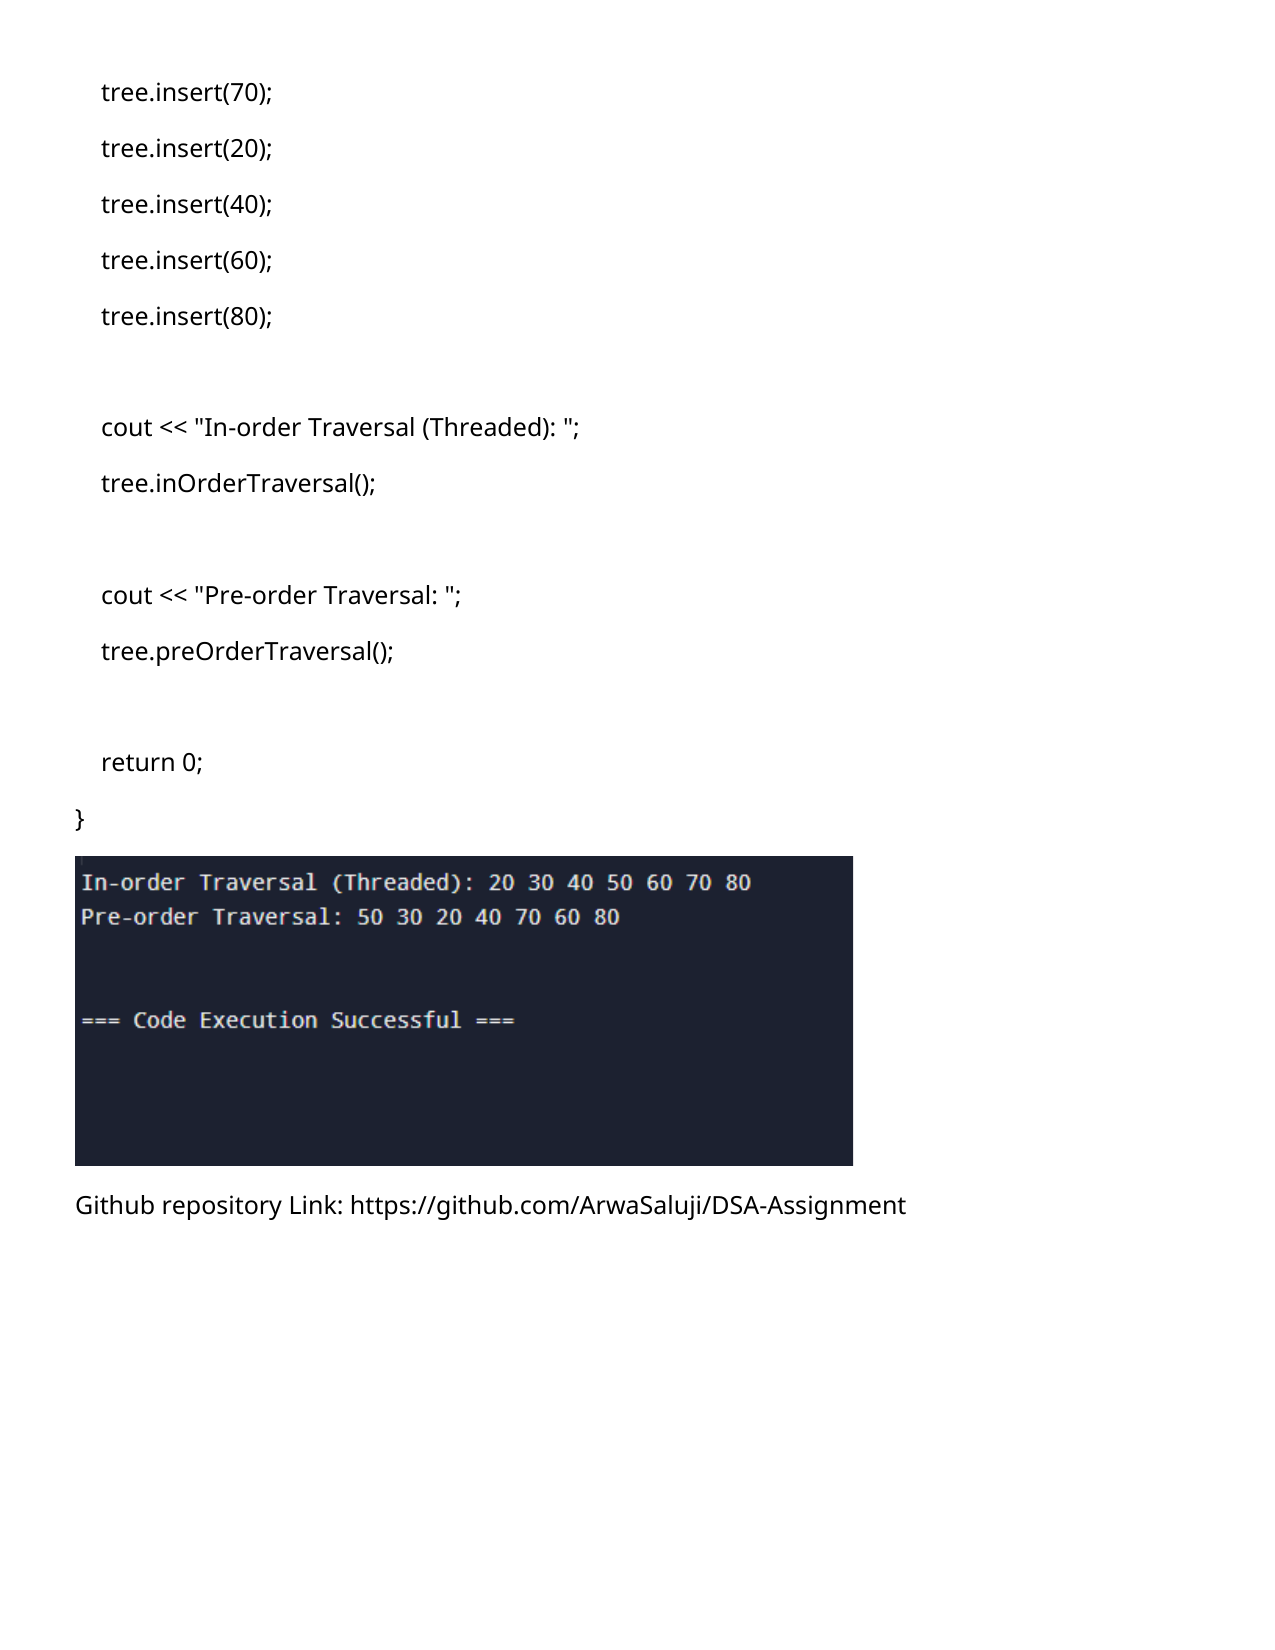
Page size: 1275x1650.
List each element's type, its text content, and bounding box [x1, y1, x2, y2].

text cout << "Pre-order Traversal: "; [75, 577, 1200, 612]
text tree.insert(20); [75, 131, 1200, 165]
text tree.preOrderTraversal(); [75, 633, 1200, 667]
text tree.insert(40); [75, 187, 1200, 221]
text } [75, 801, 1200, 835]
text cout << "In-order Traversal (Threaded): "; [75, 410, 1200, 444]
text tree.insert(60); [75, 242, 1200, 277]
text tree.insert(70); [75, 75, 1200, 109]
text tree.insert(80); [75, 298, 1200, 332]
text tree.inOrderTraversal(); [75, 466, 1200, 500]
text Github repository Link: https://github.com/ArwaSaluji/DSA-Assignment [75, 1188, 1200, 1222]
text return 0; [75, 745, 1200, 779]
